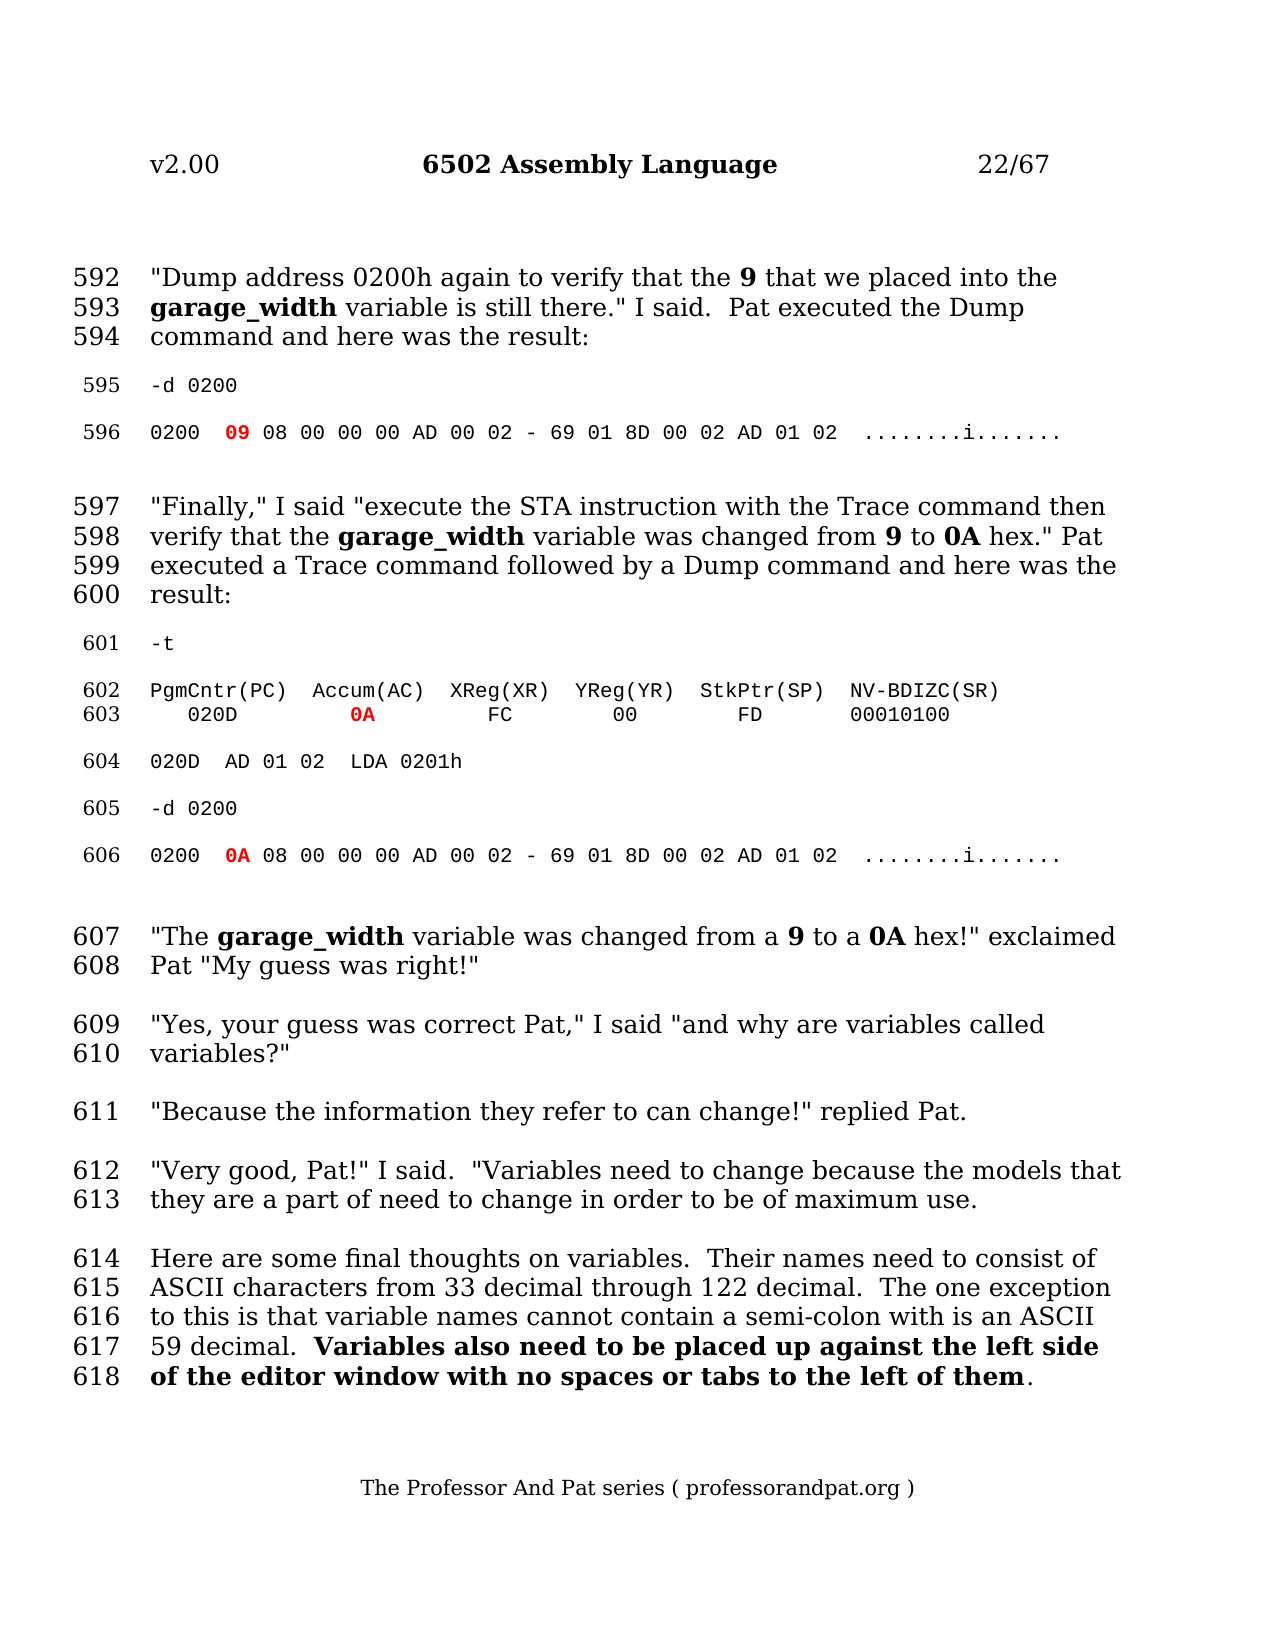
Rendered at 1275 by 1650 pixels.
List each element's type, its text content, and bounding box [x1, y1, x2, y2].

text "Finally," I said "execute the STA instruction with the Trace command then verify that the garage_width variable was changed from 9 to 0A hex." Pat executed a Trace command followed by a Dump command and here was the result: [150, 492, 1125, 610]
text 020D 0A FC 00 FD 00010100 [150, 704, 1125, 728]
text -t [150, 633, 1125, 657]
text -d 0200 [150, 375, 1125, 398]
text -d 0200 [150, 798, 1125, 822]
text 020D AD 01 02 LDA 0201h [150, 751, 1125, 775]
text "Dump address 0200h again to verify that the 9 that we placed into the garage_width variable is still there." I said. Pat executed the Dump command and here was the result: [150, 263, 1125, 351]
text PgmCntr(PC) Accum(AC) XReg(XR) YReg(YR) StkPtr(SP) NV-BDIZC(SR) [150, 681, 1125, 704]
text "The garage_width variable was changed from a 9 to a 0A hex!" exclaimed Pat "My guess was right!" [150, 922, 1125, 981]
text "Because the information they refer to can change!" replied Pat. [150, 1098, 1125, 1127]
text "Very good, Pat!" I said. "Variables need to change because the models that they are a part of need to change in order to be of maximum use. [150, 1156, 1125, 1215]
text Here are some final thoughts on variables. Their names need to consist of ASCII characters from 33 decimal through 122 decimal. The one exception to this is that variable names cannot contain a semi-colon with is an ASCII 59 decimal. Variables also need to be placed up against the left side of the editor window with no spaces or tabs to the left of them. [150, 1244, 1125, 1391]
text 0200 0A 08 00 00 00 AD 00 02 - 69 01 8D 00 02 AD 01 02 ........i....... [150, 845, 1125, 869]
text "Yes, your guess was correct Pat," I said "and why are variables called variables?" [150, 1010, 1125, 1068]
text 0200 09 08 00 00 00 AD 00 02 - 69 01 8D 00 02 AD 01 02 ........i....... [150, 422, 1125, 445]
